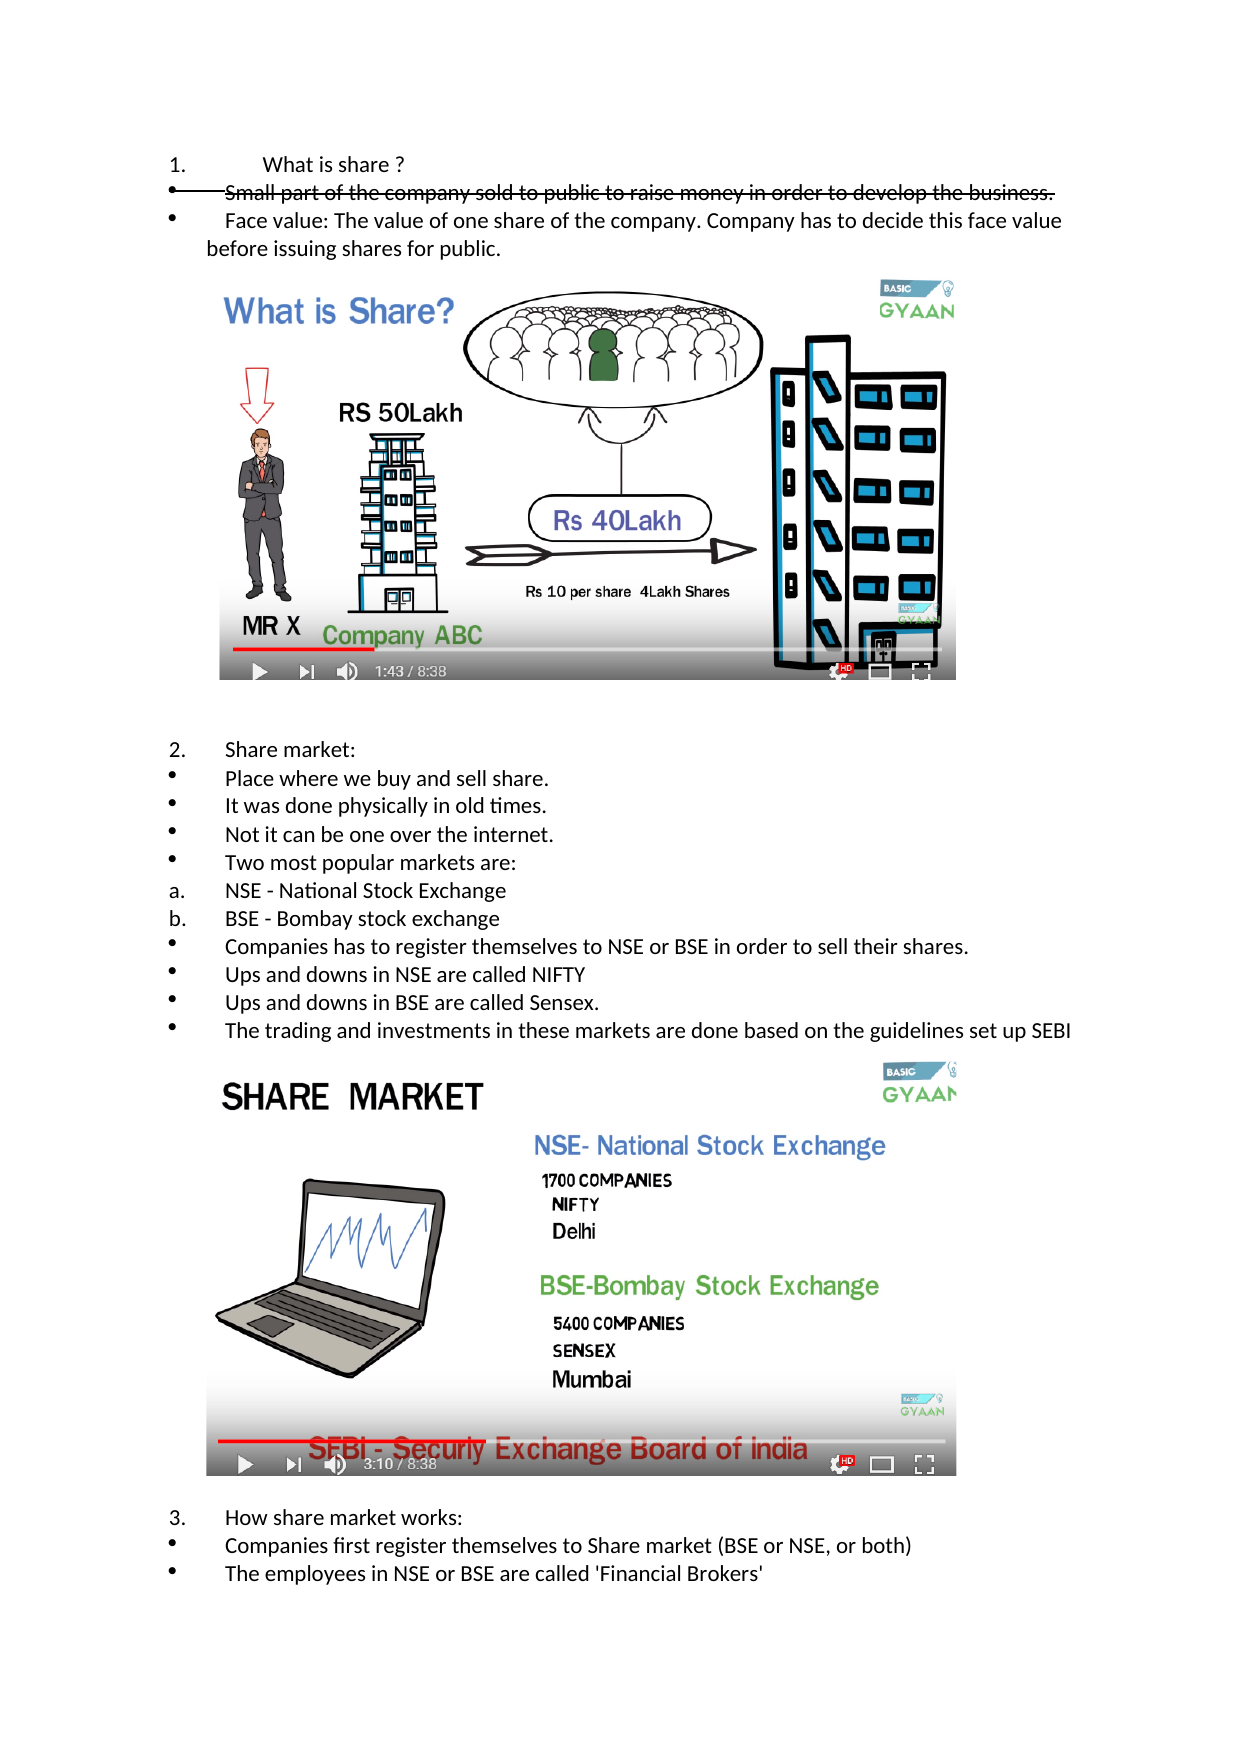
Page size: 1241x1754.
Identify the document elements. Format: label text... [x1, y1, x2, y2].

list The trading and investments in these markets are done based on the guidelines set up SEBI [169, 1016, 1090, 1044]
list Companies first register themselves to Share market (BSE or NSE, or both) [169, 1531, 1090, 1559]
picture [206, 262, 957, 680]
list Ups and downs in NSE are called NIFTY [169, 960, 1090, 988]
list Not it can be one over the internet. [169, 820, 1090, 848]
list Companies has to register themselves to NSE or BSE in order to sell their shares. [169, 932, 1090, 960]
list Place where we buy and sell share. [169, 764, 1090, 792]
picture [206, 1043, 957, 1476]
list Small part of the company sold to public to raise money in order to develop the business. [169, 178, 1090, 206]
list Share market: [169, 736, 1090, 764]
list How share market works: [169, 1503, 1090, 1531]
list NSE - National Stock Exchange [169, 876, 1090, 904]
list The employees in NSE or BSE are called 'Financial Brokers' [169, 1559, 1090, 1587]
list BSE - Bombay stock exchange [169, 904, 1090, 932]
list What is share ? [169, 150, 1090, 178]
list It was done physically in old times. [169, 792, 1090, 820]
list Ups and downs in BSE are called Sensex. [169, 988, 1090, 1016]
list Two most popular markets are: [169, 848, 1090, 876]
list Face value: The value of one share of the company. Company has to decide this face value before issuing shares for public. [169, 206, 1090, 262]
